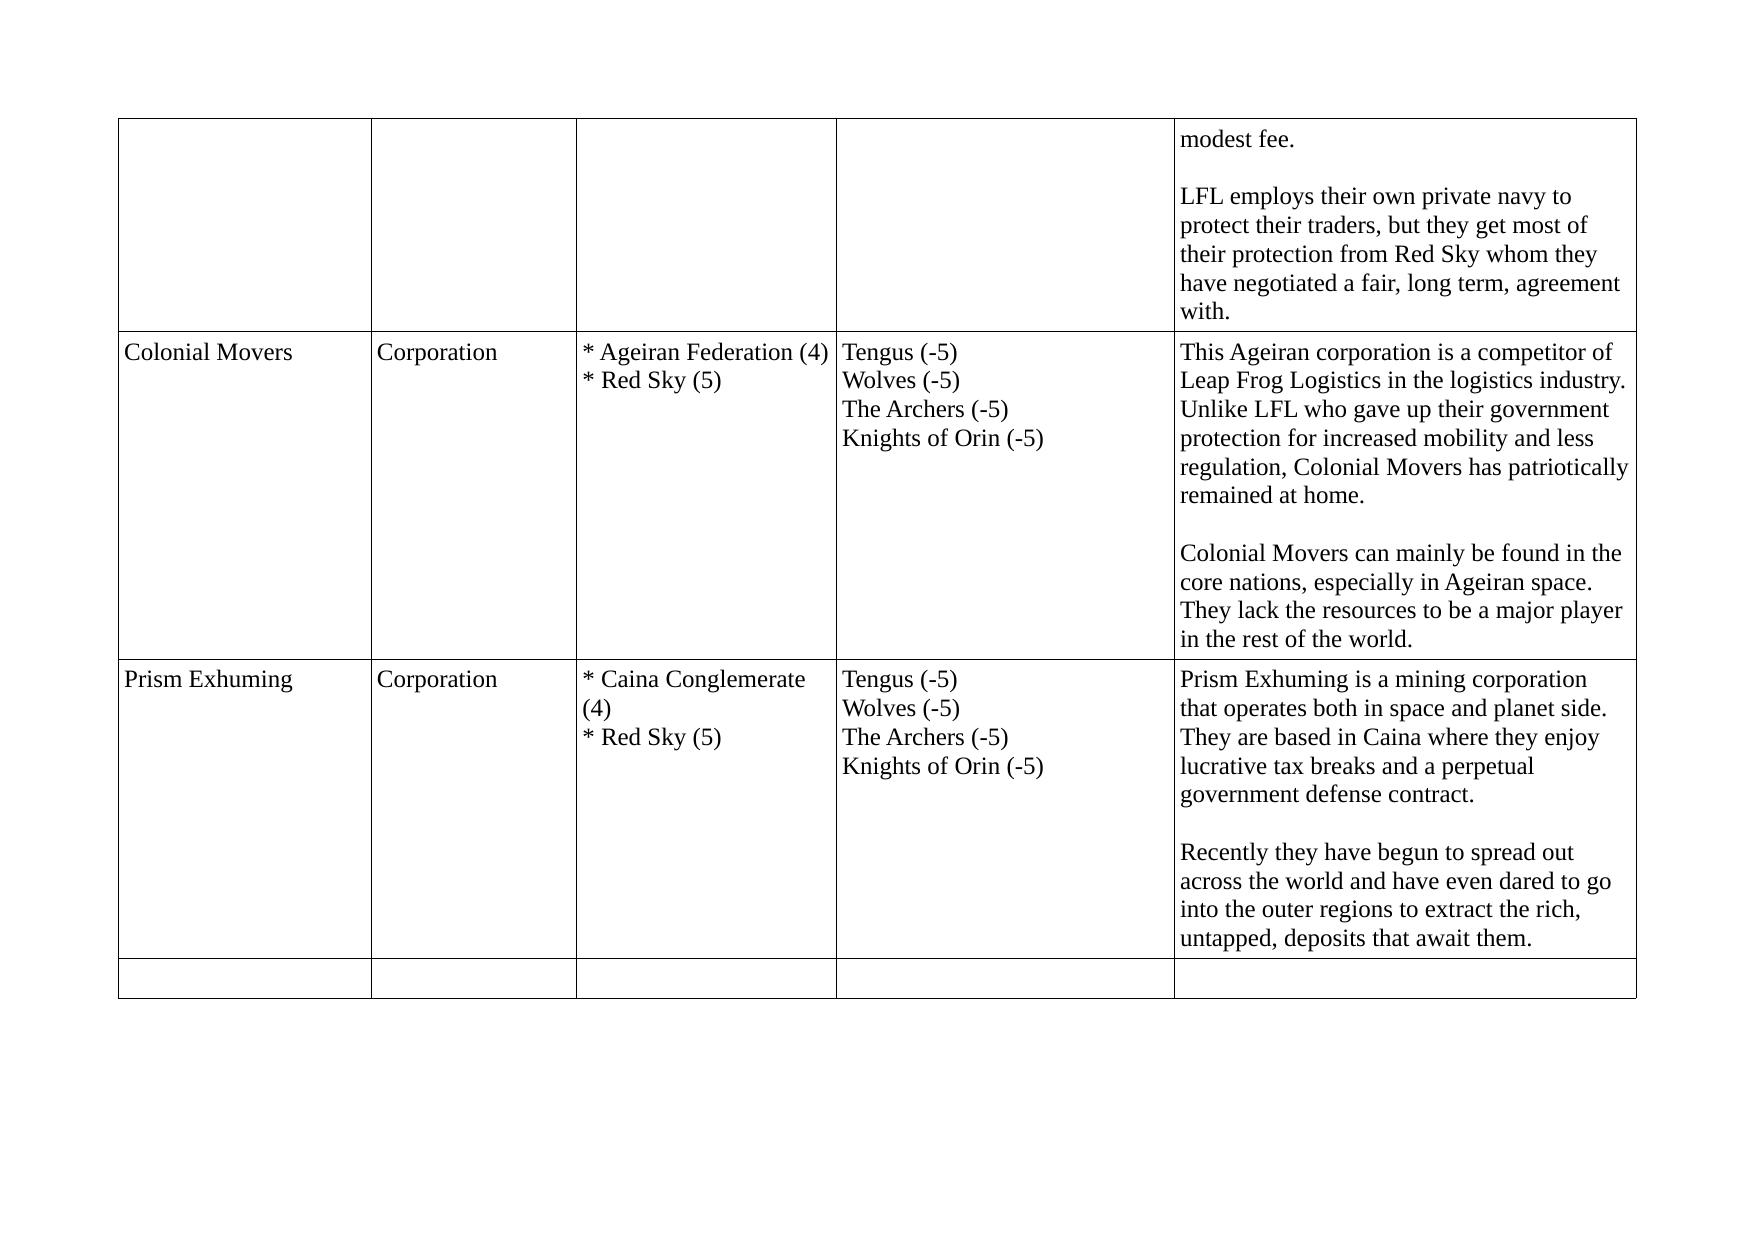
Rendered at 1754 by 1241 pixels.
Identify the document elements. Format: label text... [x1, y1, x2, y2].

table_cell Corporation [372, 660, 576, 958]
table_cell This Ageiran corporation is a competitor of Leap Frog Logistics in the logistics industry. Unlike LFL who gave up their government protection for increased mobility and less regulation, Colonial Movers has patriotically remained at home. Colonial Movers can mainly be found in the core nations, especially in Ageiran space. They lack the resources to be a major player in the rest of the world. [1175, 332, 1636, 659]
table_cell [119, 119, 371, 331]
table_cell [372, 959, 576, 998]
table_cell Tengus (-5) Wolves (-5) The Archers (-5) Knights of Orin (-5) [837, 332, 1174, 659]
table_cell [372, 119, 576, 331]
table_cell Prism Exhuming is a mining corporation that operates both in space and planet side. They are based in Caina where they enjoy lucrative tax breaks and a perpetual government defense contract. Recently they have begun to spread out across the world and have even dared to go into the outer regions to extract the rich, untapped, deposits that await them. [1175, 660, 1636, 958]
table_cell Prism Exhuming [119, 660, 371, 958]
table_cell [577, 119, 836, 331]
table_cell [837, 119, 1174, 331]
table_cell * Caina Conglemerate (4) * Red Sky (5) [577, 660, 836, 958]
table_cell [119, 959, 371, 998]
table_cell modest fee. LFL employs their own private navy to protect their traders, but they get most of their protection from Red Sky whom they have negotiated a fair, long term, agreement with. [1175, 119, 1636, 331]
table_cell Tengus (-5) Wolves (-5) The Archers (-5) Knights of Orin (-5) [837, 660, 1174, 958]
table_cell Corporation [372, 332, 576, 659]
table_cell [837, 959, 1174, 998]
table_cell Colonial Movers [119, 332, 371, 659]
table_cell * Ageiran Federation (4) * Red Sky (5) [577, 332, 836, 659]
table_cell [1175, 959, 1636, 998]
table_cell [577, 959, 836, 998]
